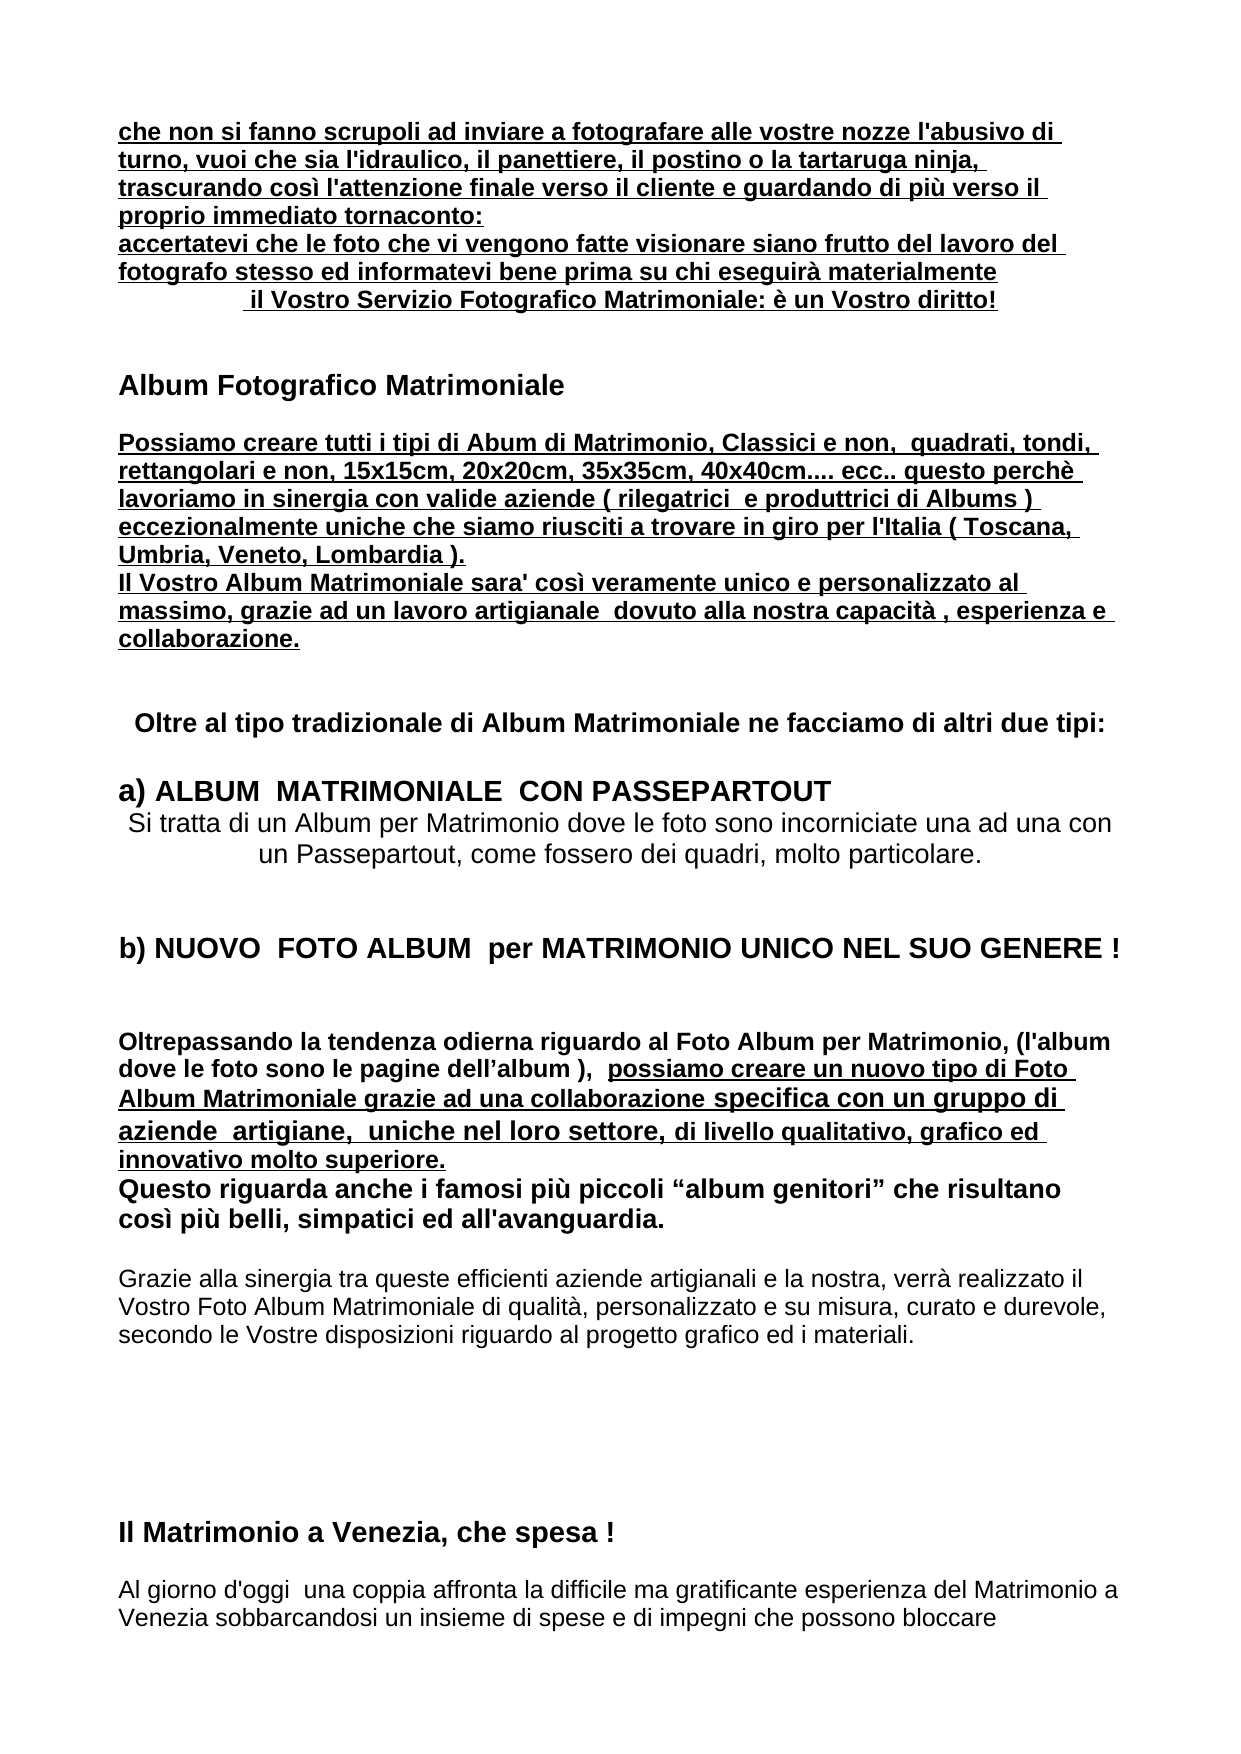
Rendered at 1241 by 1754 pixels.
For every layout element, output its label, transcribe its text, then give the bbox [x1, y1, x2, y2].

text Album Fotografico Matrimoniale [118, 369, 1122, 402]
text Oltre al tipo tradizionale di Album Matrimoniale ne facciamo di altri due tipi: [118, 708, 1122, 738]
text accertatevi che le foto che vi vengono fatte visionare siano frutto del lavoro del fotografo stesso ed informatevi bene prima su chi eseguirà materialmente [118, 230, 1122, 286]
text Il Vostro Album Matrimoniale sara' così veramente unico e personalizzato al massimo, grazie ad un lavoro artigianale dovuto alla nostra capacità , esperienza e collaborazione. [118, 569, 1122, 653]
text Possiamo creare tutti i tipi di Abum di Matrimonio, Classici e non, quadrati, tondi, rettangolari e non, 15x15cm, 20x20cm, 35x35cm, 40x40cm.... ecc.. questo perchè lavoriamo in sinergia con valide aziende ( rilegatrici e produttrici di Albums ) eccezionalmente uniche che siamo riusciti a trovare in giro per l'Italia ( Toscana, Umbria, Veneto, Lombardia ). [118, 429, 1122, 569]
text Oltrepassando la tendenza odierna riguardo al Foto Album per Matrimonio, (l'album dove le foto sono le pagine dell’album ), possiamo creare un nuovo tipo di Foto Album Matrimoniale grazie ad una collaborazione specifica con un gruppo di aziende artigiane, uniche nel loro settore, di livello qualitativo, grafico ed innovativo molto superiore. [118, 1027, 1122, 1174]
text Al giorno d'oggi una coppia affronta la difficile ma gratificante esperienza del Matrimonio a Venezia sobbarcandosi un insieme di spese e di impegni che possono bloccare [118, 1576, 1122, 1632]
text che non si fanno scrupoli ad inviare a fotografare alle vostre nozze l'abusivo di turno, vuoi che sia l'idraulico, il panettiere, il postino o la tartaruga ninja, trascurando così l'attenzione finale verso il cliente e guardando di più verso il proprio immediato tornaconto: [118, 118, 1122, 230]
text il Vostro Servizio Fotografico Matrimoniale: è un Vostro diritto! [118, 286, 1122, 313]
text Questo riguarda anche i famosi più piccoli “album genitori” che risultano così più belli, simpatici ed all'avanguardia. [118, 1174, 1122, 1235]
text Il Matrimonio a Venezia, che spesa ! [118, 1516, 1122, 1548]
text Grazie alla sinergia tra queste efficienti aziende artigianali e la nostra, verrà realizzato il Vostro Foto Album Matrimoniale di qualità, personalizzato e su misura, curato e durevole, secondo le Vostre disposizioni riguardo al progetto grafico ed i materiali. [118, 1265, 1122, 1349]
text a) ALBUM MATRIMONIALE CON PASSEPARTOUT [118, 773, 1122, 808]
text b) NUOVO FOTO ALBUM per MATRIMONIO UNICO NEL SUO GENERE ! [118, 932, 1122, 964]
text Si tratta di un Album per Matrimonio dove le foto sono incorniciate una ad una con un Passepartout, come fossero dei quadri, molto particolare. [118, 808, 1122, 869]
